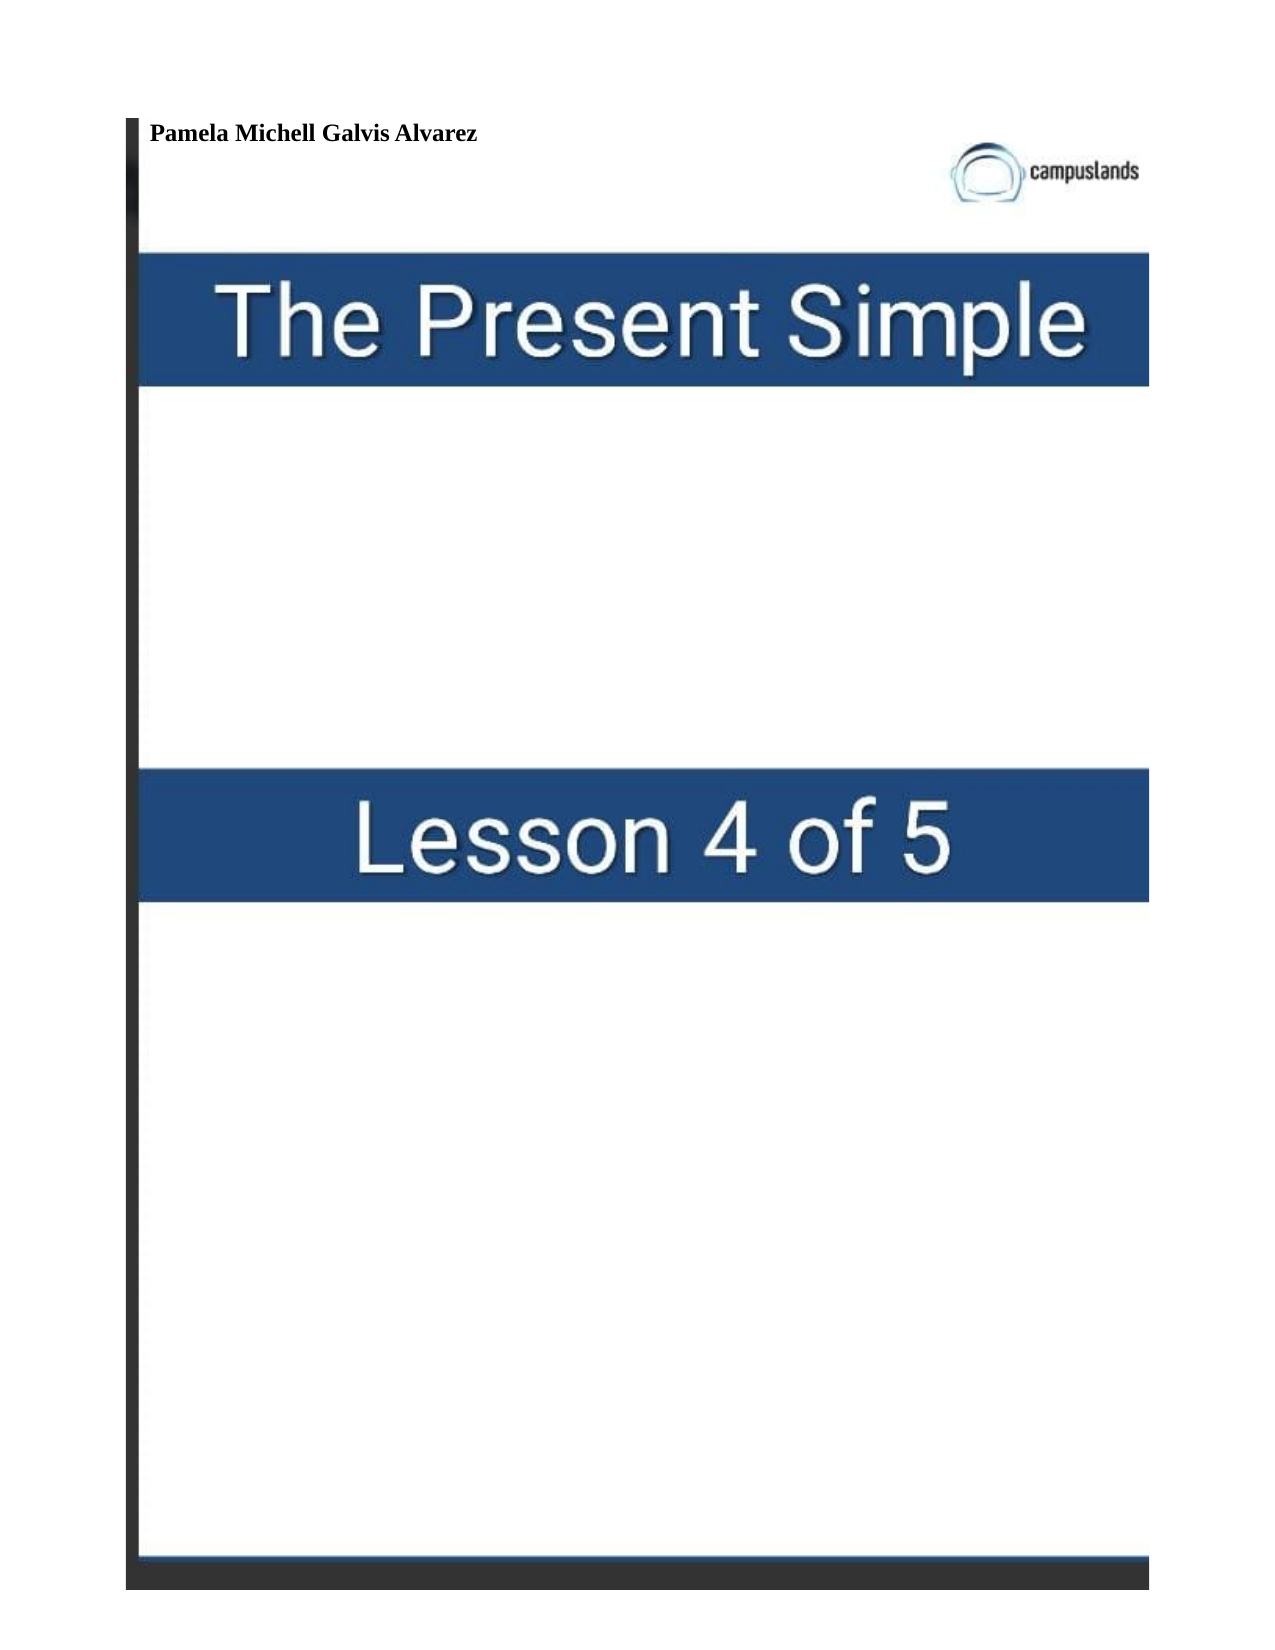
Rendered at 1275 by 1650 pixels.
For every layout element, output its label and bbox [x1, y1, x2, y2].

picture [125, 118, 1150, 1590]
